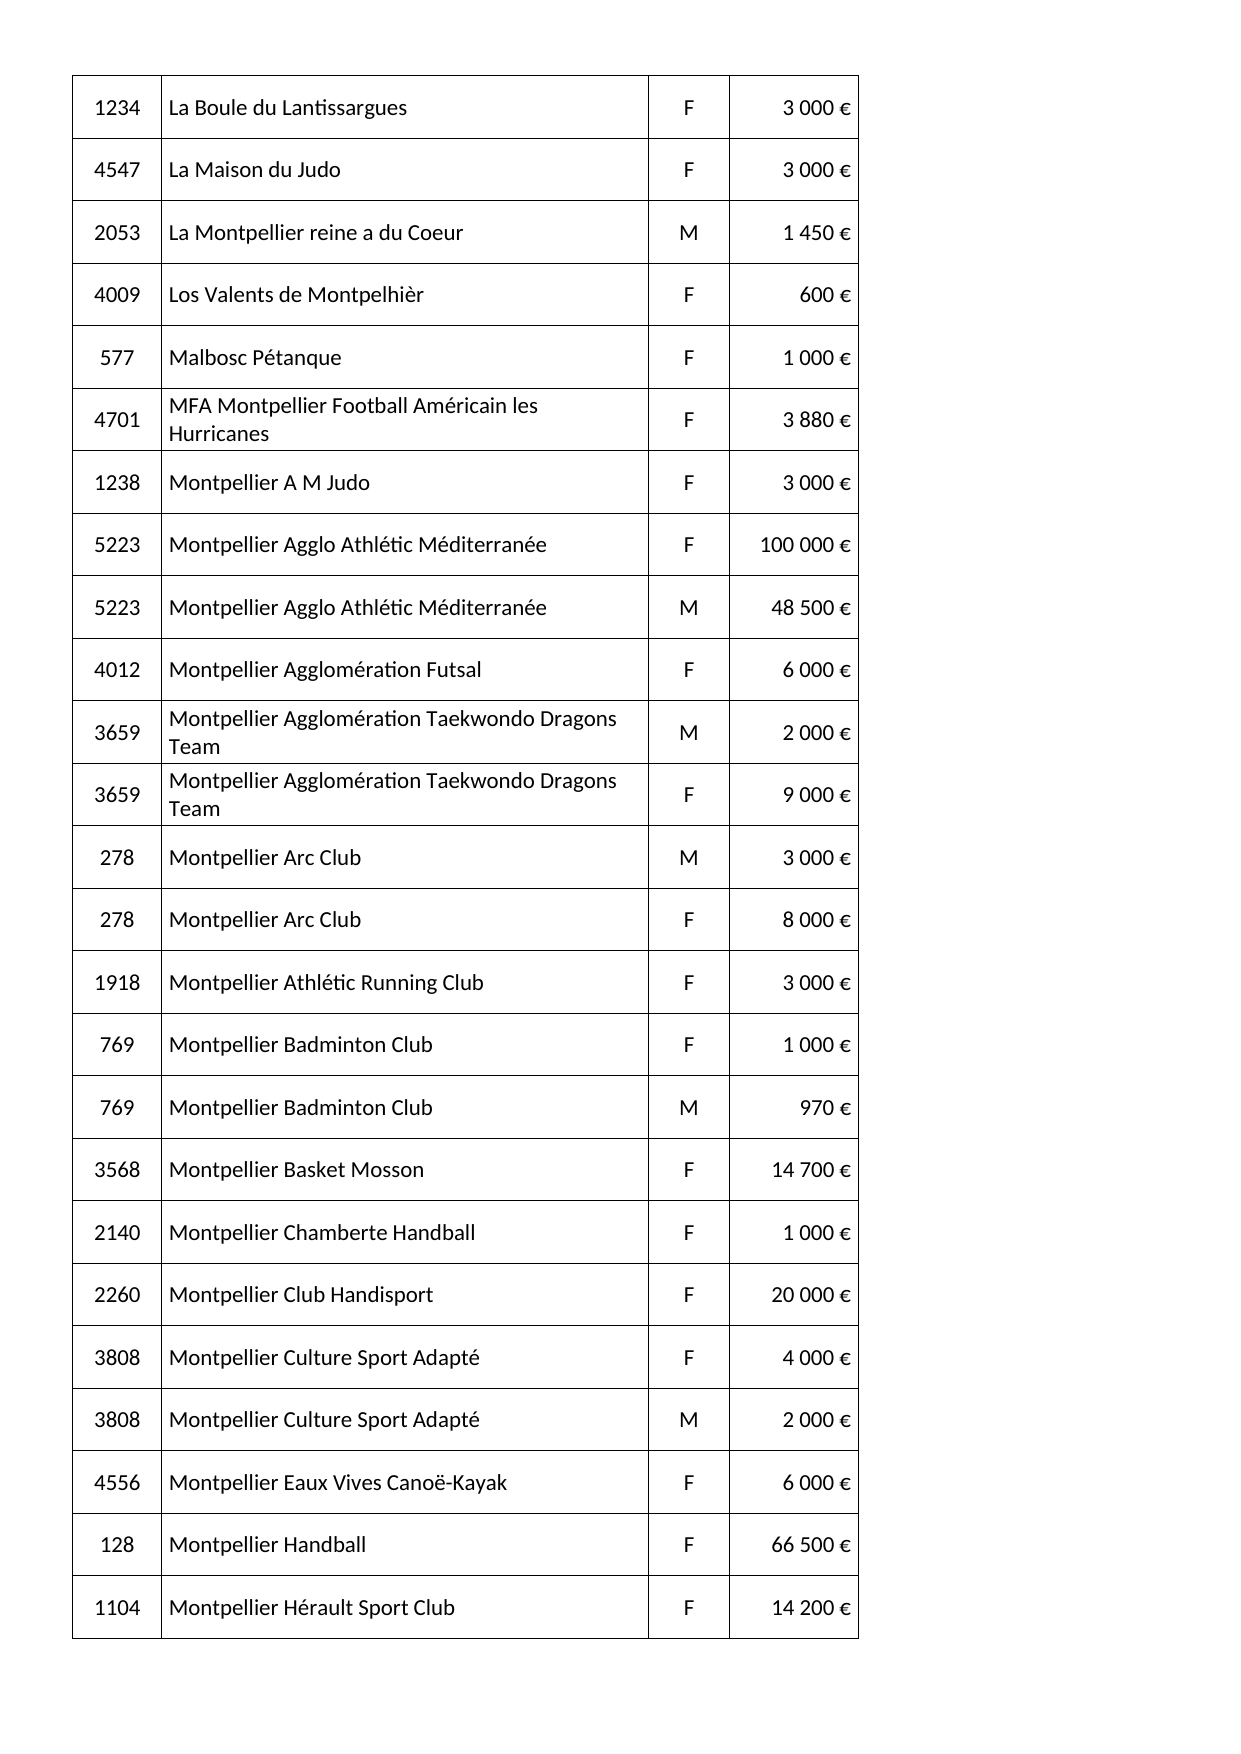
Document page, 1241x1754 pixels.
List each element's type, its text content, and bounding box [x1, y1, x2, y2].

table_cell M [649, 826, 729, 887]
table_cell 2 000 € [730, 1389, 858, 1450]
table_cell F [649, 451, 729, 512]
table_cell 1 450 € [730, 201, 858, 262]
table_cell F [649, 1326, 729, 1387]
table_cell F [649, 1201, 729, 1262]
table_cell 1 000 € [730, 1201, 858, 1262]
table_cell 4012 [73, 639, 161, 700]
table_cell 14 700 € [730, 1139, 858, 1200]
table_cell 4 000 € [730, 1326, 858, 1387]
table_cell 3 000 € [730, 451, 858, 512]
table_cell F [649, 1576, 729, 1637]
table_cell M [649, 1389, 729, 1450]
table_cell F [649, 1451, 729, 1512]
table_cell Montpellier Chamberte Handball [162, 1201, 648, 1262]
table_cell Montpellier Agglomération Taekwondo Dragons Team [162, 701, 648, 762]
table_cell Montpellier Culture Sport Adapté [162, 1389, 648, 1450]
table_cell Montpellier Agglomération Taekwondo Dragons Team [162, 764, 648, 825]
table_cell 128 [73, 1514, 161, 1575]
table_cell F [649, 1014, 729, 1075]
table_cell Montpellier Handball [162, 1514, 648, 1575]
table_cell M [649, 701, 729, 762]
table_cell 20 000 € [730, 1264, 858, 1325]
table_cell F [649, 1514, 729, 1575]
table_cell 66 500 € [730, 1514, 858, 1575]
table_cell 600 € [730, 264, 858, 325]
table_cell 100 000 € [730, 514, 858, 575]
table_cell 8 000 € [730, 889, 858, 950]
table_cell 4556 [73, 1451, 161, 1512]
table_cell 278 [73, 889, 161, 950]
table_cell 278 [73, 826, 161, 887]
table_cell F [649, 951, 729, 1012]
table_cell F [649, 139, 729, 200]
table_cell 14 200 € [730, 1576, 858, 1637]
table_cell 1918 [73, 951, 161, 1012]
table_cell 5223 [73, 514, 161, 575]
table_cell 4009 [73, 264, 161, 325]
table_cell Los Valents de Montpelhièr [162, 264, 648, 325]
table_cell F [649, 389, 729, 450]
table_cell 6 000 € [730, 639, 858, 700]
table_cell 2 000 € [730, 701, 858, 762]
table_cell F [649, 1264, 729, 1325]
table_cell 1 000 € [730, 326, 858, 387]
table_cell Montpellier Arc Club [162, 889, 648, 950]
table_cell 3 000 € [730, 76, 858, 137]
table_cell Montpellier Club Handisport [162, 1264, 648, 1325]
table_cell MFA Montpellier Football Américain les Hurricanes [162, 389, 648, 450]
table_cell F [649, 514, 729, 575]
table_cell M [649, 576, 729, 637]
table_cell Montpellier Agglo Athlétic Méditerranée [162, 514, 648, 575]
table_cell La Montpellier reine a du Coeur [162, 201, 648, 262]
table_cell F [649, 639, 729, 700]
table_cell Montpellier Athlétic Running Club [162, 951, 648, 1012]
table_cell 3 000 € [730, 826, 858, 887]
table_cell 2140 [73, 1201, 161, 1262]
table_cell F [649, 764, 729, 825]
table_cell La Maison du Judo [162, 139, 648, 200]
table_cell 3568 [73, 1139, 161, 1200]
table_cell Montpellier Hérault Sport Club [162, 1576, 648, 1637]
table_cell Montpellier Badminton Club [162, 1076, 648, 1137]
table_cell 9 000 € [730, 764, 858, 825]
table_cell Montpellier Agglomération Futsal [162, 639, 648, 700]
table_cell 769 [73, 1076, 161, 1137]
table_cell F [649, 1139, 729, 1200]
table_cell M [649, 1076, 729, 1137]
table_cell F [649, 889, 729, 950]
table_cell La Boule du Lantissargues [162, 76, 648, 137]
table_cell Montpellier Basket Mosson [162, 1139, 648, 1200]
table_cell 48 500 € [730, 576, 858, 637]
table_cell 1 000 € [730, 1014, 858, 1075]
table_cell M [649, 201, 729, 262]
table_cell 3659 [73, 701, 161, 762]
table_cell 3 000 € [730, 951, 858, 1012]
table_cell Montpellier Arc Club [162, 826, 648, 887]
table_cell 1234 [73, 76, 161, 137]
table_cell 2260 [73, 1264, 161, 1325]
table_cell Montpellier Eaux Vives Canoë-Kayak [162, 1451, 648, 1512]
table_cell F [649, 326, 729, 387]
table_cell 3808 [73, 1389, 161, 1450]
table_cell 4547 [73, 139, 161, 200]
table_cell 1238 [73, 451, 161, 512]
table_cell Montpellier Agglo Athlétic Méditerranée [162, 576, 648, 637]
table_cell 1104 [73, 1576, 161, 1637]
table_cell 3808 [73, 1326, 161, 1387]
table_cell 577 [73, 326, 161, 387]
table_cell 3 000 € [730, 139, 858, 200]
table_cell 970 € [730, 1076, 858, 1137]
table_cell F [649, 76, 729, 137]
table_cell F [649, 264, 729, 325]
table_cell Montpellier A M Judo [162, 451, 648, 512]
table_cell Montpellier Culture Sport Adapté [162, 1326, 648, 1387]
table_cell 4701 [73, 389, 161, 450]
table_cell 3 880 € [730, 389, 858, 450]
table_cell Malbosc Pétanque [162, 326, 648, 387]
table_cell 2053 [73, 201, 161, 262]
table_cell 6 000 € [730, 1451, 858, 1512]
table_cell Montpellier Badminton Club [162, 1014, 648, 1075]
table_cell 3659 [73, 764, 161, 825]
table_cell 5223 [73, 576, 161, 637]
table_cell 769 [73, 1014, 161, 1075]
